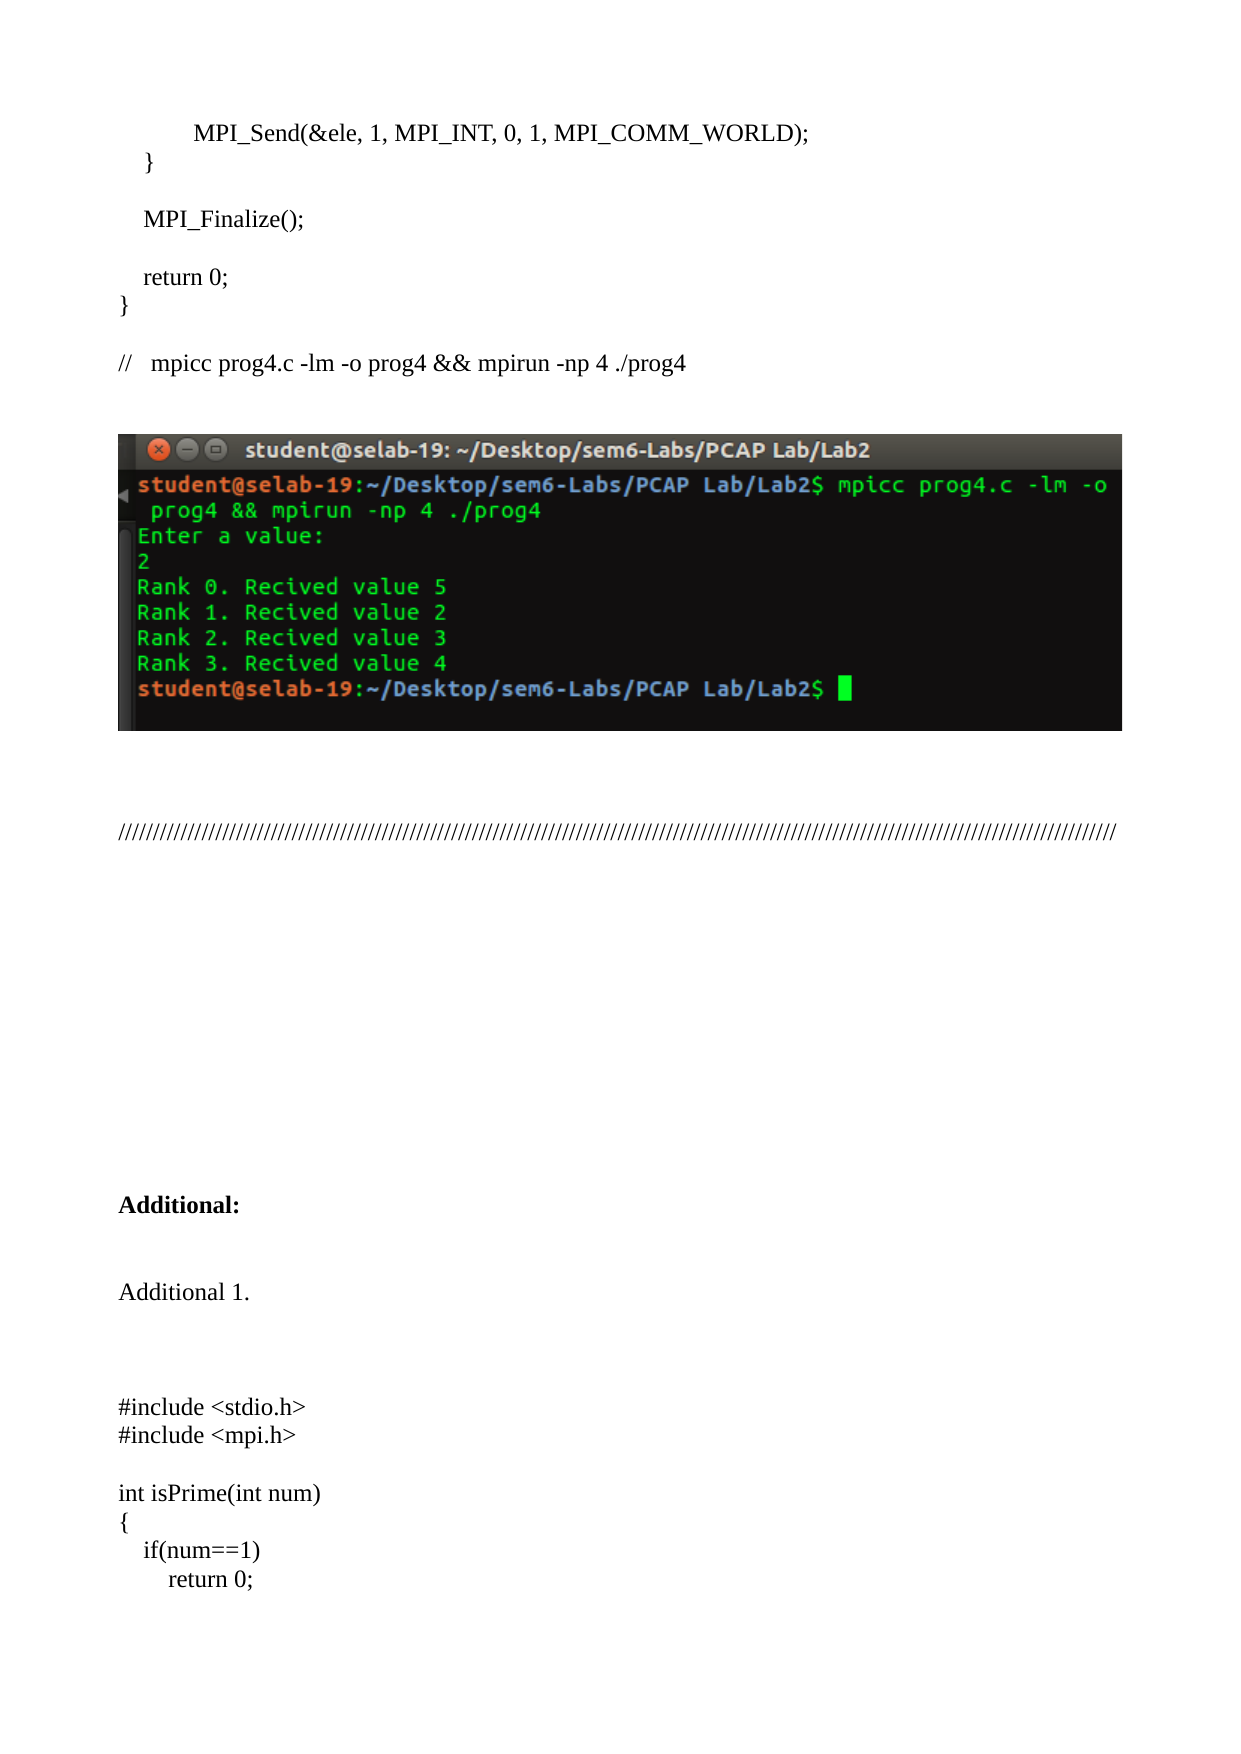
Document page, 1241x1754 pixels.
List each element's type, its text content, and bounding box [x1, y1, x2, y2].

text MPI_Finalize(); [118, 204, 1122, 233]
text return 0; [118, 262, 1122, 291]
text #include <mpi.h> [118, 1421, 1122, 1449]
text MPI_Send(&ele, 1, MPI_INT, 0, 1, MPI_COMM_WORLD); [118, 118, 1122, 147]
text Additional: [118, 1191, 1122, 1219]
picture [118, 434, 1123, 731]
text if(num==1) [118, 1536, 1122, 1564]
text } [118, 147, 1122, 176]
text return 0; [118, 1564, 1122, 1593]
text int isPrime(int num) [118, 1478, 1122, 1507]
text } [118, 291, 1122, 319]
text //////////////////////////////////////////////////////////////////////////////////////////////////////////////////////////////////////////////// [118, 817, 1122, 846]
text #include <stdio.h> [118, 1392, 1122, 1421]
text // mpicc prog4.c -lm -o prog4 && mpirun -np 4 ./prog4 [118, 348, 1122, 377]
text Additional 1. [118, 1277, 1122, 1306]
text { [118, 1507, 1122, 1536]
